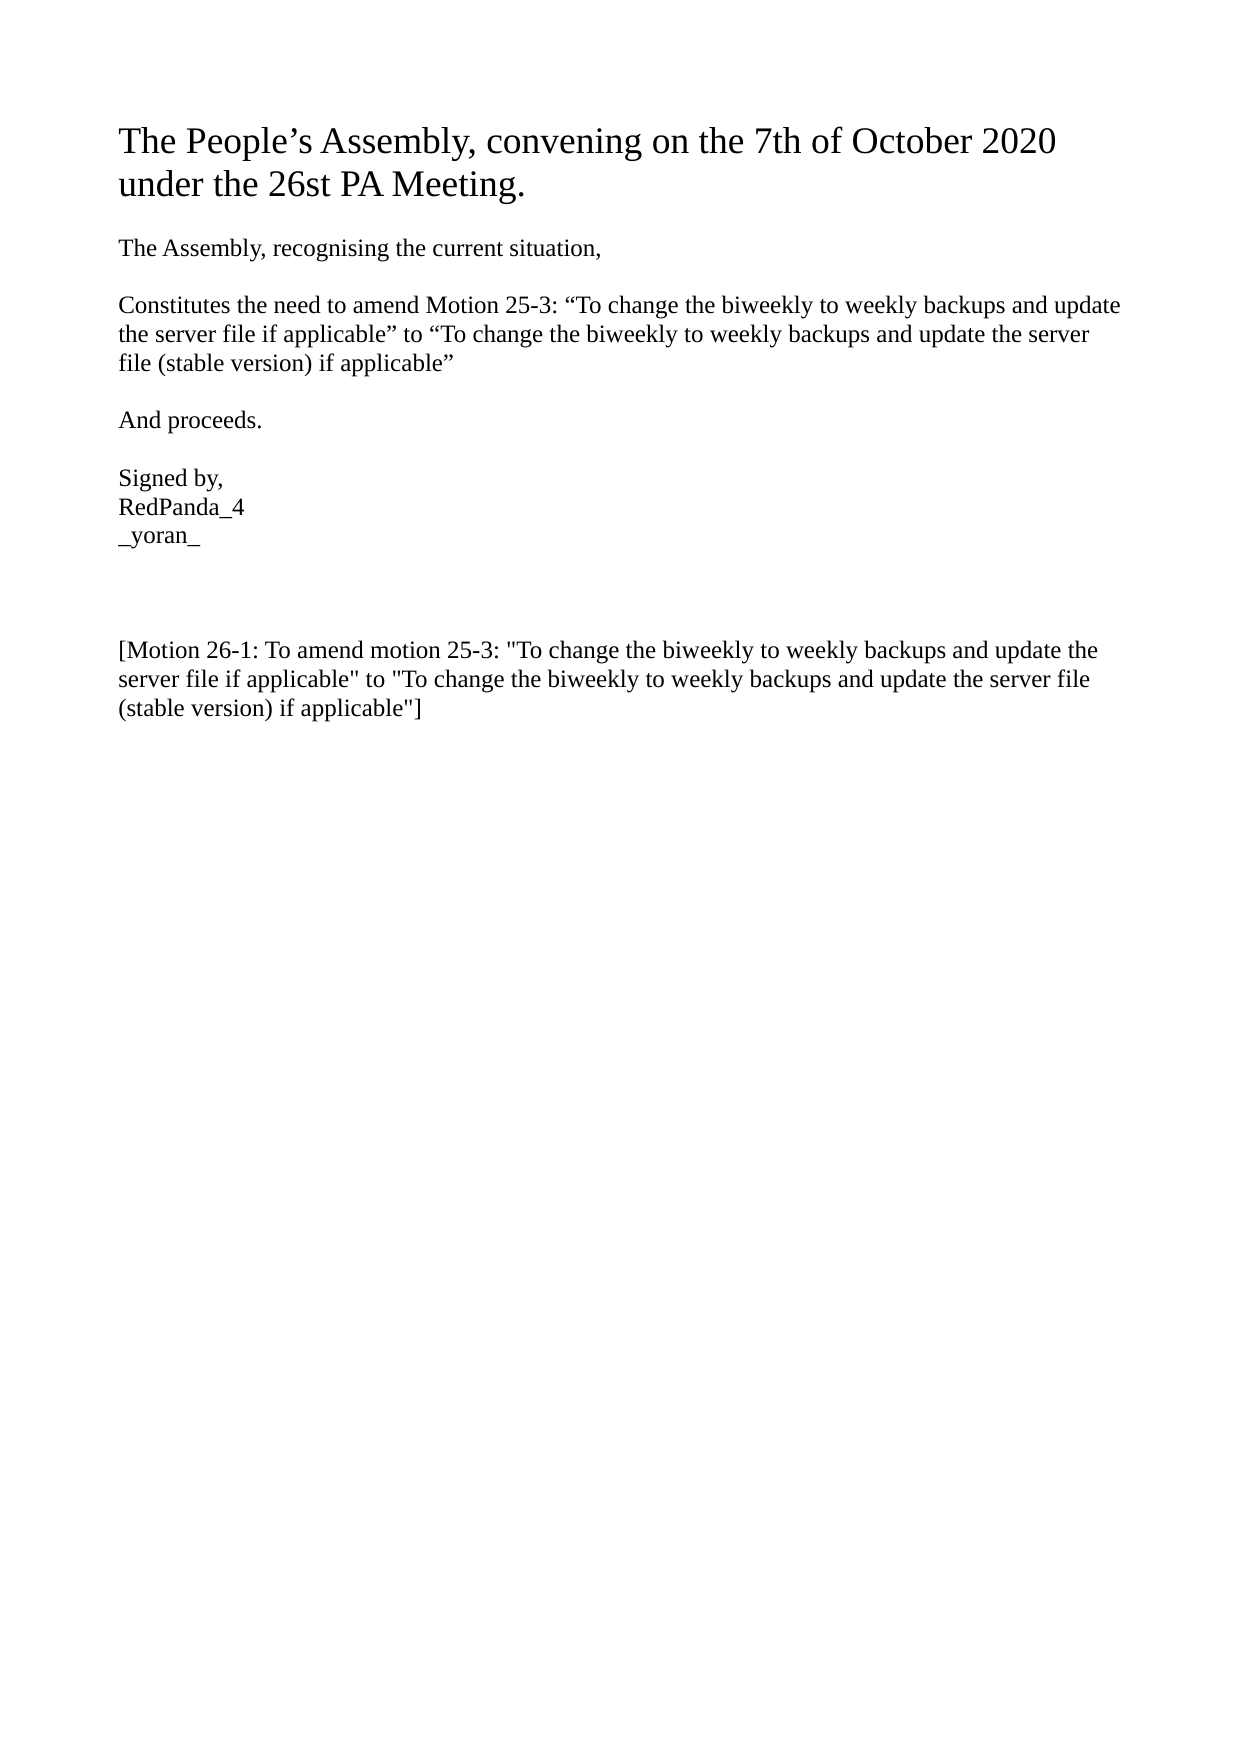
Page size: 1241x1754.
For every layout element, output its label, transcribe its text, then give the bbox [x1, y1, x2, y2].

text Signed by, [118, 463, 1122, 492]
text And proceeds. [118, 406, 1122, 434]
text [Motion 26-1: To amend motion 25-3: "To change the biweekly to weekly backups and update the server file if applicable" to "To change the biweekly to weekly backups and update the server file (stable version) if applicable"] [118, 636, 1122, 722]
text _yoran_ [118, 521, 1122, 549]
text The People’s Assembly, convening on the 7th of October 2020 under the 26st PA Meeting. [118, 118, 1122, 204]
text The Assembly, recognising the current situation, [118, 233, 1122, 262]
text Constitutes the need to amend Motion 25-3: “To change the biweekly to weekly backups and update the server file if applicable” to “To change the biweekly to weekly backups and update the server file (stable version) if applicable” [118, 291, 1122, 377]
text RedPanda_4 [118, 492, 1122, 521]
